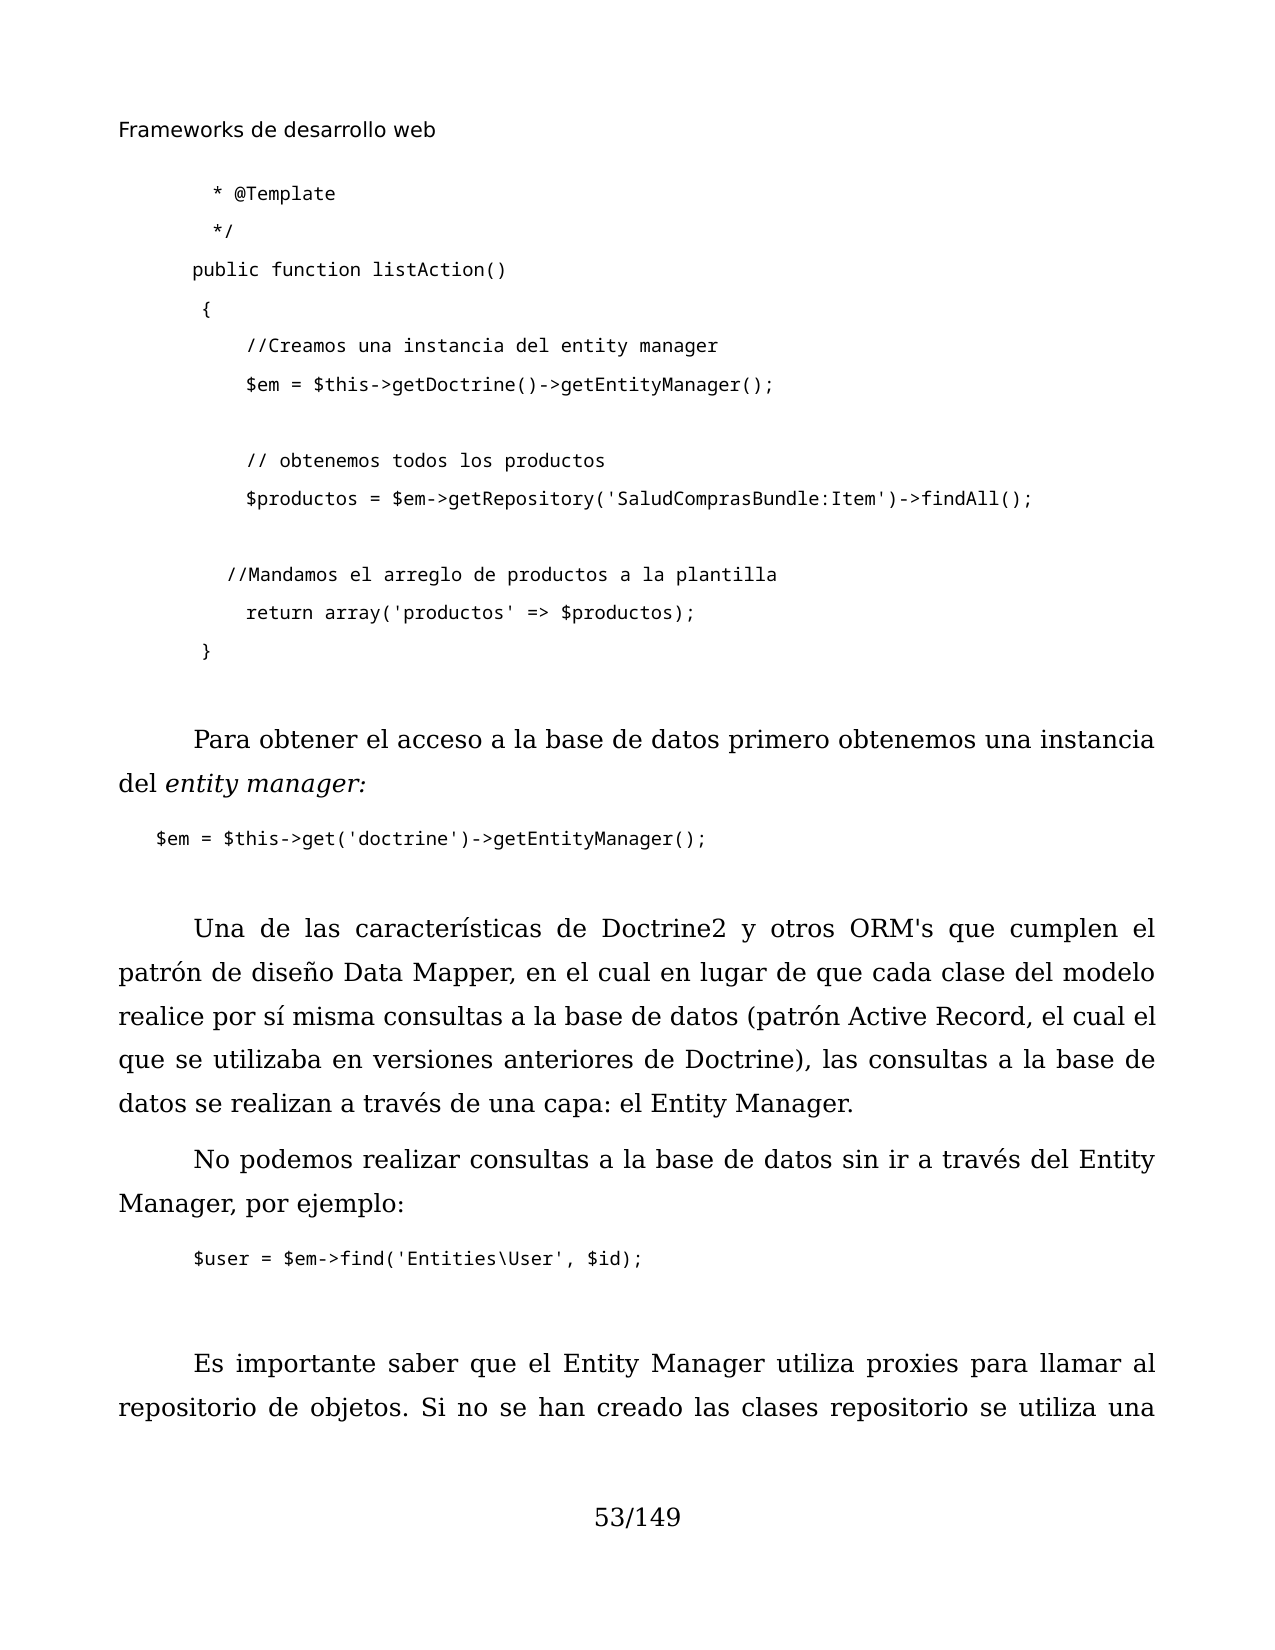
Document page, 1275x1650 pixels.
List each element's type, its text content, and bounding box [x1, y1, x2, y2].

text $user = $em->find('Entities\User', $id); [118, 1246, 1157, 1271]
text //Mandamos el arreglo de productos a la plantilla [118, 561, 1157, 586]
text */ [118, 219, 1157, 244]
text Para obtener el acceso a la base de datos primero obtenemos una instancia del entity manager: [118, 726, 1157, 799]
text // obtenemos todos los productos [118, 447, 1157, 472]
text Es importante saber que el Entity Manager utiliza proxies para llamar al repositorio de objetos. Si no se han creado las clases repositorio se utiliza una [118, 1349, 1157, 1422]
text return array('productos' => $productos); [118, 599, 1157, 624]
text * @Template [118, 181, 1157, 206]
text $productos = $em->getRepository('SaludComprasBundle:Item')->findAll(); [118, 485, 1157, 510]
text { [118, 295, 1157, 320]
text } [118, 637, 1157, 662]
text $em = $this->get('doctrine')->getEntityManager(); [118, 826, 1157, 851]
text //Creamos una instancia del entity manager [118, 333, 1157, 358]
text $em = $this->getDoctrine()->getEntityManager(); [118, 371, 1157, 396]
text No podemos realizar consultas a la base de datos sin ir a través del Entity Manager, por ejemplo: [118, 1146, 1157, 1219]
text Una de las características de Doctrine2 y otros ORM's que cumplen el patrón de diseño Data Mapper, en el cual en lugar de que cada clase del modelo realice por sí misma consultas a la base de datos (patrón Active Record, el cual el que se utilizaba en versiones anteriores de Doctrine), las consultas a la base de datos se realizan a través de una capa: el Entity Manager. [118, 914, 1157, 1119]
text public function listAction() [118, 257, 1157, 282]
